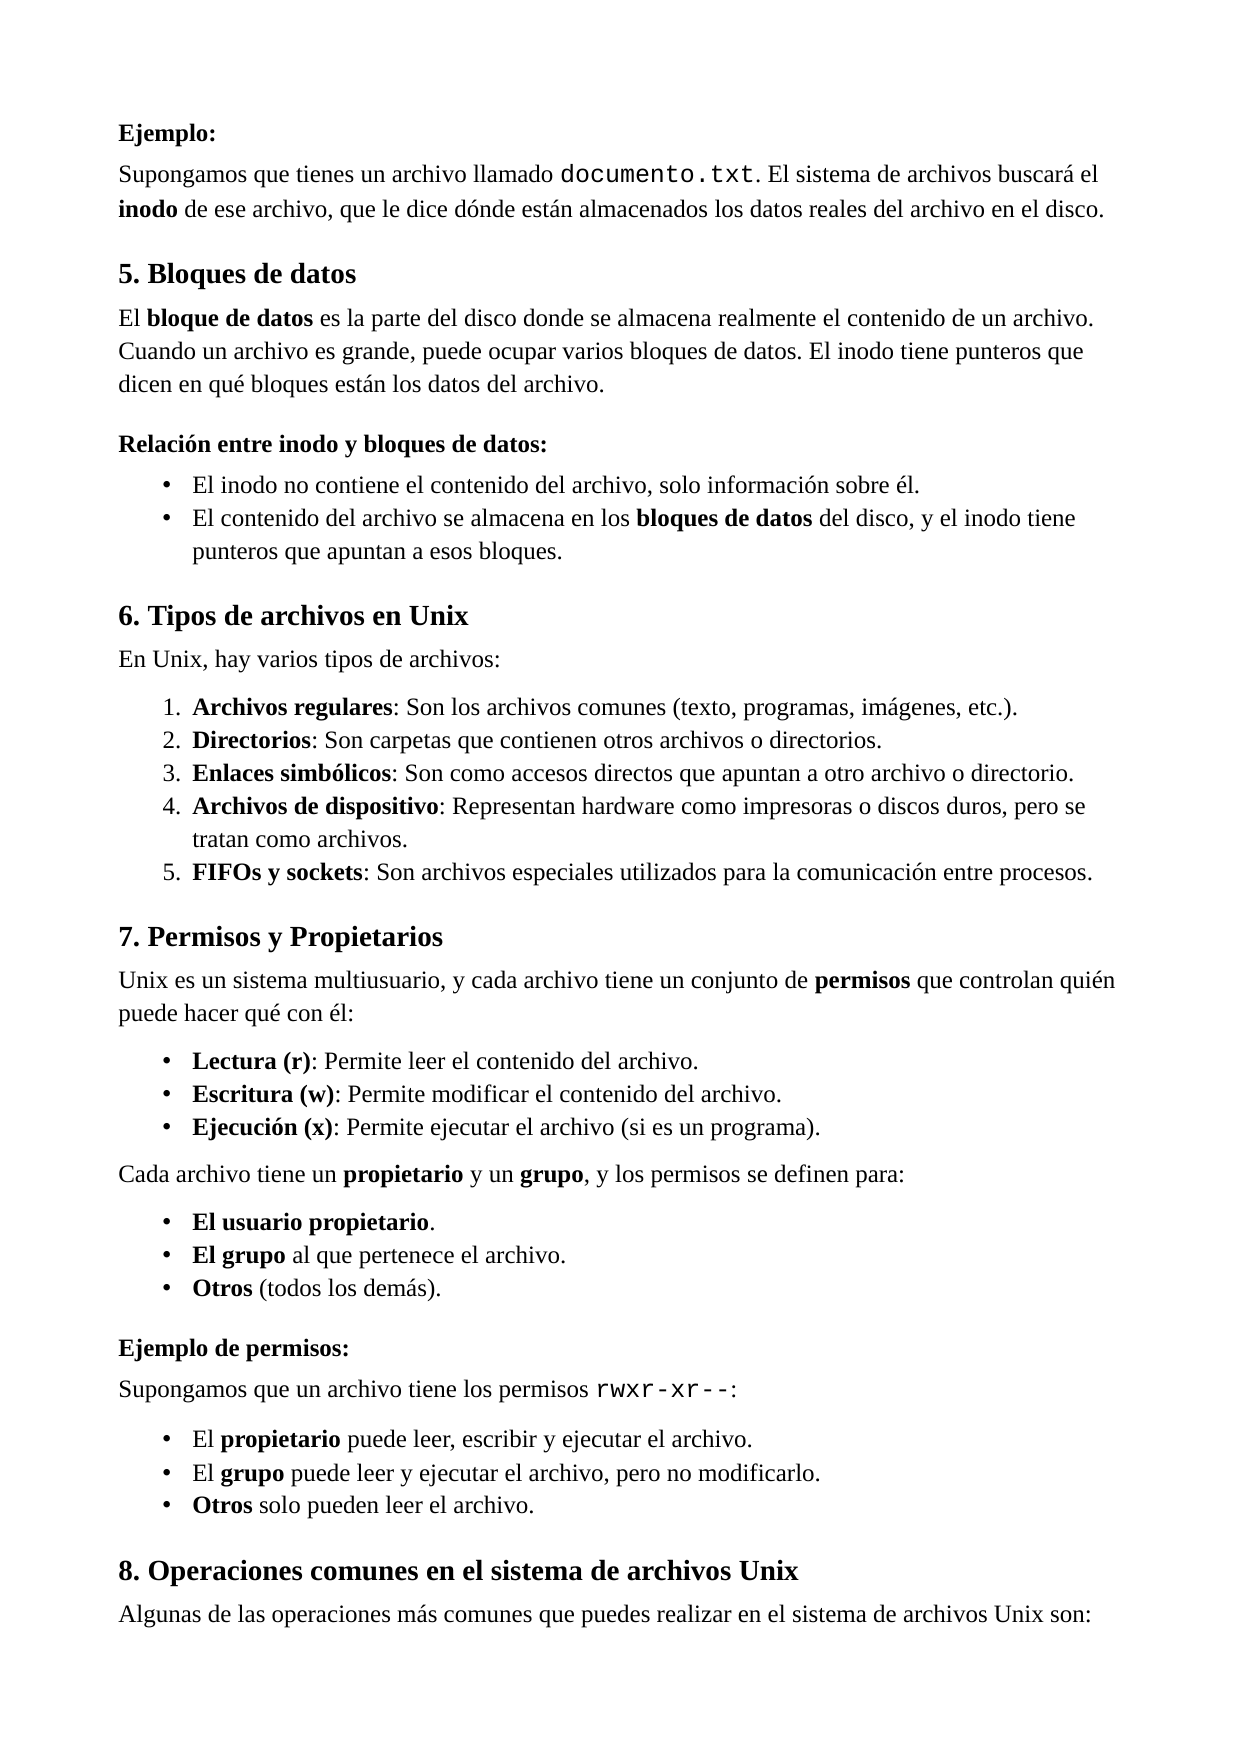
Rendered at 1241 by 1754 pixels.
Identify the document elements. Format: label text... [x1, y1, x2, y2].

list El inodo no contiene el contenido del archivo, solo información sobre él. [162, 470, 1122, 499]
text El bloque de datos es la parte del disco donde se almacena realmente el contenido de un archivo. Cuando un archivo es grande, puede ocupar varios bloques de datos. El inodo tiene punteros que dicen en qué bloques están los datos del archivo. [118, 303, 1122, 397]
list El usuario propietario. [162, 1207, 1122, 1236]
text Algunas de las operaciones más comunes que puedes realizar en el sistema de archivos Unix son: [118, 1599, 1122, 1628]
list Enlaces simbólicos: Son como accesos directos que apuntan a otro archivo o directorio. [162, 758, 1122, 787]
list FIFOs y sockets: Son archivos especiales utilizados para la comunicación entre procesos. [162, 857, 1122, 886]
list Escritura (w): Permite modificar el contenido del archivo. [162, 1079, 1122, 1108]
subtitle 7. Permisos y Propietarios [118, 919, 1122, 953]
list Otros solo pueden leer el archivo. [162, 1491, 1122, 1519]
list Directorios: Son carpetas que contienen otros archivos o directorios. [162, 725, 1122, 754]
text Cada archivo tiene un propietario y un grupo, y los permisos se definen para: [118, 1159, 1122, 1188]
subtitle 6. Tipos de archivos en Unix [118, 598, 1122, 632]
list El grupo al que pertenece el archivo. [162, 1240, 1122, 1269]
subtitle 8. Operaciones comunes en el sistema de archivos Unix [118, 1553, 1122, 1586]
subtitle Ejemplo de permisos: [118, 1333, 1122, 1362]
text En Unix, hay varios tipos de archivos: [118, 644, 1122, 673]
subtitle 5. Bloques de datos [118, 257, 1122, 290]
text Supongamos que tienes un archivo llamado documento.txt. El sistema de archivos buscará el inodo de ese archivo, que le dice dónde están almacenados los datos reales del archivo en el disco. [118, 159, 1122, 223]
list Lectura (r): Permite leer el contenido del archivo. [162, 1046, 1122, 1075]
list El propietario puede leer, escribir y ejecutar el archivo. [162, 1424, 1122, 1453]
text Supongamos que un archivo tiene los permisos rwxr-xr--: [118, 1374, 1122, 1405]
subtitle Ejemplo: [118, 118, 1122, 147]
list El grupo puede leer y ejecutar el archivo, pero no modificarlo. [162, 1458, 1122, 1486]
text Unix es un sistema multiusuario, y cada archivo tiene un conjunto de permisos que controlan quién puede hacer qué con él: [118, 965, 1122, 1027]
list Archivos regulares: Son los archivos comunes (texto, programas, imágenes, etc.). [162, 692, 1122, 721]
list Ejecución (x): Permite ejecutar el archivo (si es un programa). [162, 1112, 1122, 1141]
list Otros (todos los demás). [162, 1273, 1122, 1302]
list El contenido del archivo se almacena en los bloques de datos del disco, y el inodo tiene punteros que apuntan a esos bloques. [162, 503, 1122, 565]
list Archivos de dispositivo: Representan hardware como impresoras o discos duros, pero se tratan como archivos. [162, 791, 1122, 853]
subtitle Relación entre inodo y bloques de datos: [118, 429, 1122, 458]
